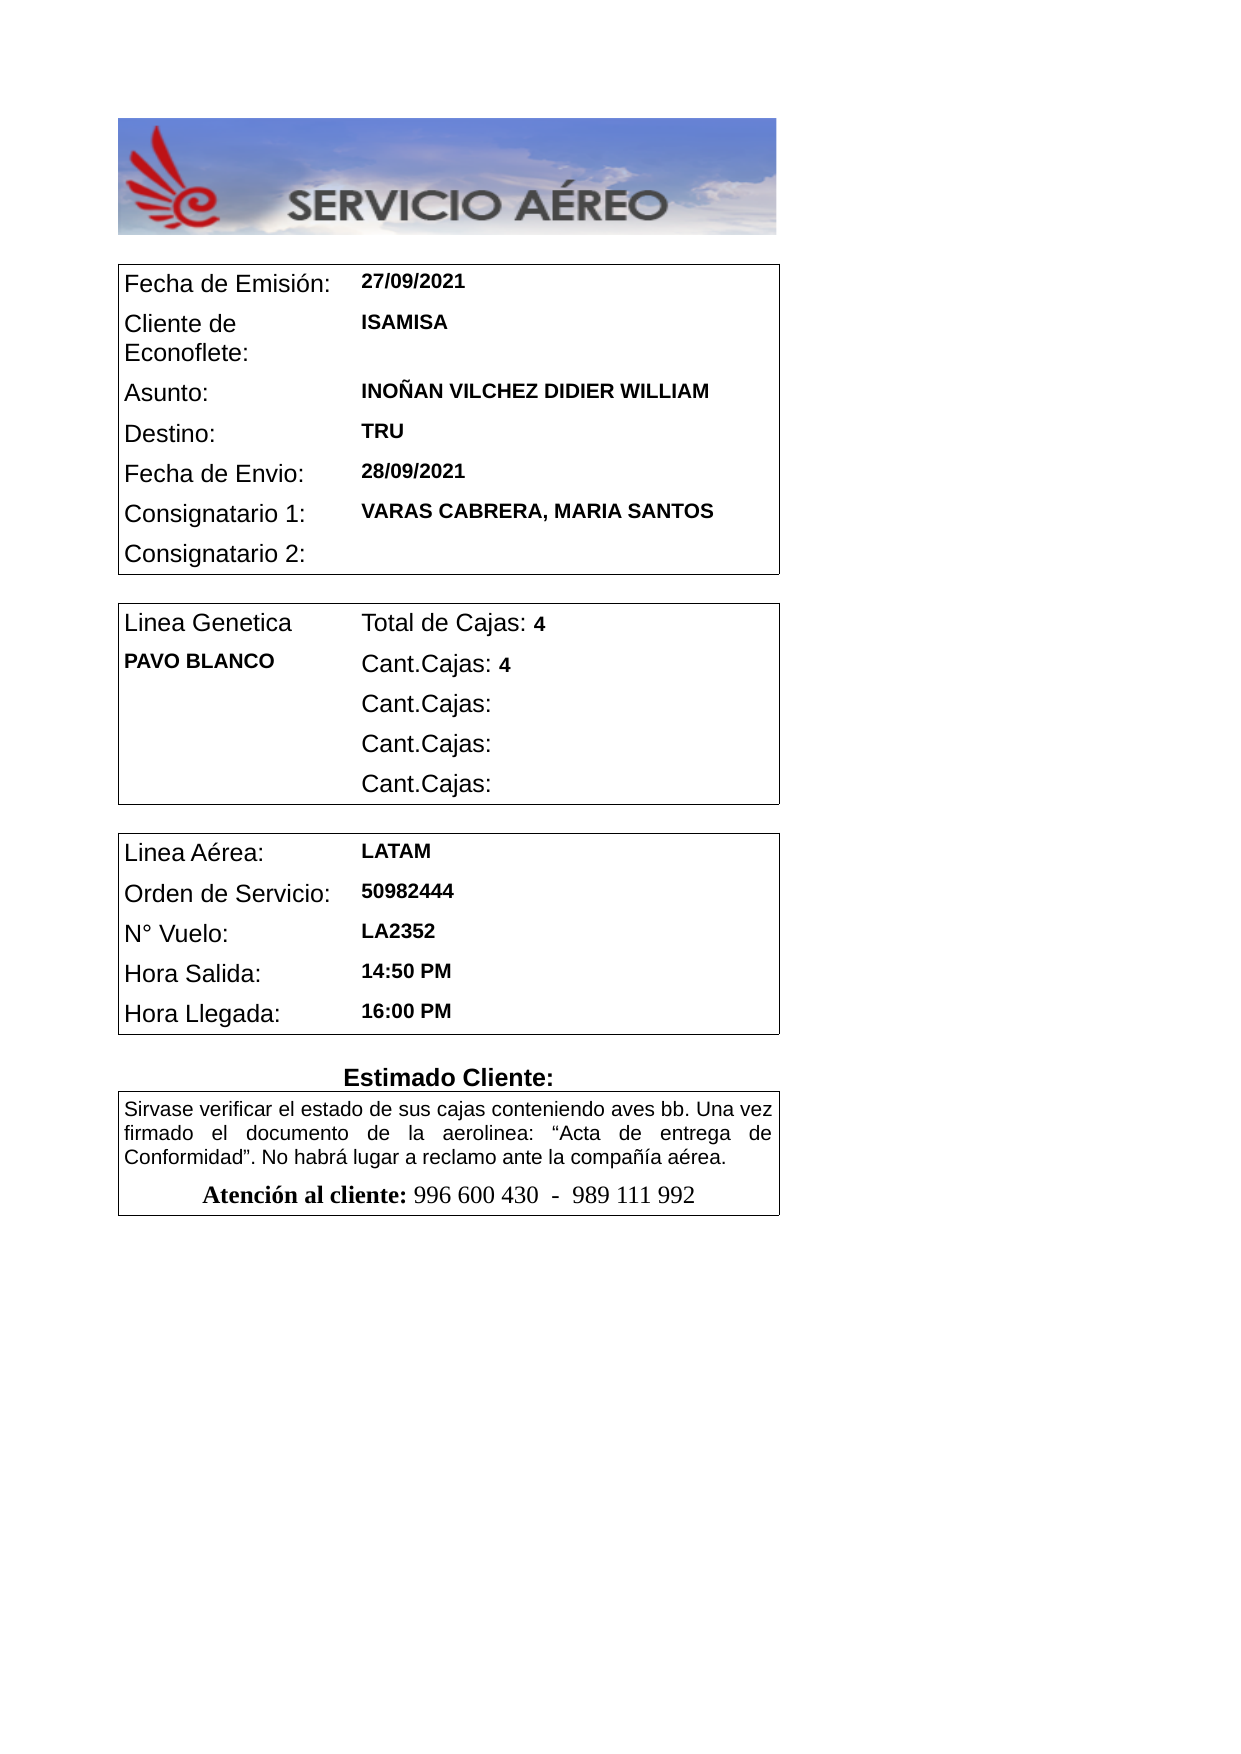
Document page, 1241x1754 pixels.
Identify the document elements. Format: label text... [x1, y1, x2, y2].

table_cell Total de Cajas: 4 [356, 604, 779, 643]
table_cell Consignatario 2: [119, 534, 356, 574]
table_cell TRU [356, 413, 779, 453]
table_cell 14:50 PM [356, 953, 779, 993]
table_cell Fecha de Envio: [119, 453, 356, 493]
table_cell [118, 805, 356, 833]
table_cell Consignatario 1: [119, 493, 356, 533]
table_cell LATAM [356, 834, 779, 873]
table_cell VARAS CABRERA, MARIA SANTOS [356, 493, 779, 533]
table_cell Cant.Cajas: [356, 764, 779, 804]
table_header 27/09/2021 [356, 265, 779, 304]
table_cell Destino: [119, 413, 356, 453]
table_cell Linea Genetica [119, 604, 356, 643]
table_cell Cant.Cajas: [356, 683, 779, 723]
table_cell Asunto: [119, 373, 356, 413]
table_cell Linea Aérea: [119, 834, 356, 873]
table_cell 16:00 PM [356, 994, 779, 1034]
table_cell PAVO BLANCO [119, 643, 356, 683]
table_cell [119, 764, 356, 804]
table_cell INOÑAN VILCHEZ DIDIER WILLIAM [356, 373, 779, 413]
table_cell LA2352 [356, 913, 779, 953]
table_header Fecha de Emisión: [119, 265, 356, 304]
table_cell Cant.Cajas: 4 [356, 643, 779, 683]
table_cell [119, 723, 356, 763]
table_cell Cant.Cajas: [356, 723, 779, 763]
table_cell Atención al cliente: 996 600 430 - 989 111 992 [119, 1175, 779, 1215]
table_cell 28/09/2021 [356, 453, 779, 493]
table_cell Estimado Cliente: [118, 1035, 779, 1091]
table_cell ISAMISA [356, 304, 779, 373]
table_cell Hora Llegada: [119, 994, 356, 1034]
table_cell [356, 575, 779, 603]
picture [118, 118, 777, 235]
table_cell Sirvase verificar el estado de sus cajas conteniendo aves bb. Una vez firmado el documento de la aerolinea: “Acta de entrega de Conformidad”. No habrá lugar a reclamo ante la compañía aérea. [119, 1092, 779, 1175]
table_cell Orden de Servicio: [119, 873, 356, 913]
table_cell [356, 805, 779, 833]
table_cell Hora Salida: [119, 953, 356, 993]
table_cell [118, 575, 356, 603]
table_cell [356, 534, 779, 574]
table_cell 50982444 [356, 873, 779, 913]
table_cell N° Vuelo: [119, 913, 356, 953]
table_cell [119, 683, 356, 723]
table_cell Cliente de Econoflete: [119, 304, 356, 373]
